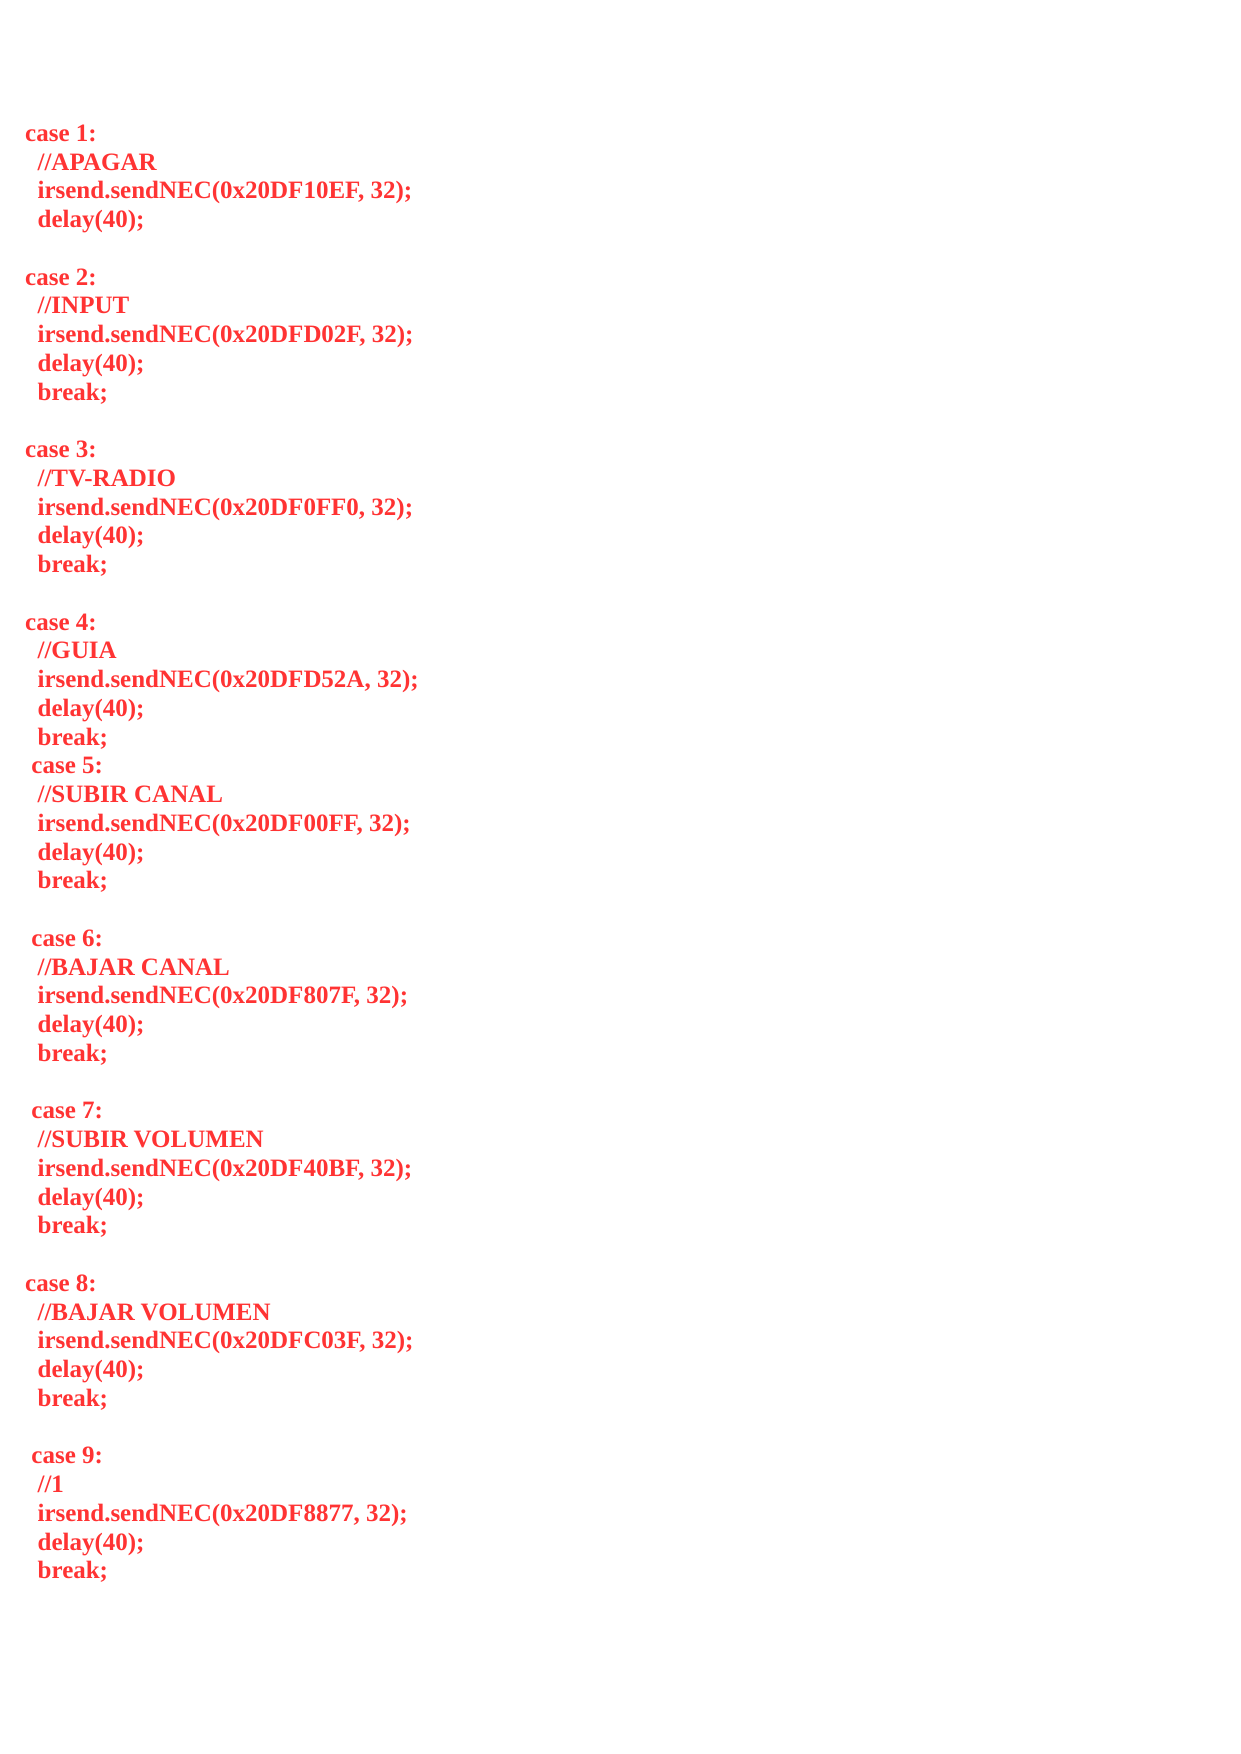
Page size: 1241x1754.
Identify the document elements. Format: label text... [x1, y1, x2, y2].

text //SUBIR CANAL [0, 779, 1240, 808]
text delay(40); [0, 1354, 1240, 1383]
text break; [0, 1038, 1240, 1067]
text delay(40); [0, 1527, 1240, 1556]
text break; [0, 377, 1240, 406]
text case 9: [0, 1441, 1240, 1469]
text break; [0, 549, 1240, 578]
text irsend.sendNEC(0x20DF00FF, 32); [0, 808, 1240, 837]
text delay(40); [0, 521, 1240, 549]
text //BAJAR VOLUMEN [0, 1297, 1240, 1326]
text break; [0, 1556, 1240, 1584]
text break; [0, 1211, 1240, 1239]
text case 5: [0, 751, 1240, 779]
text //1 [0, 1469, 1240, 1498]
text delay(40); [0, 204, 1240, 233]
text //INPUT [0, 291, 1240, 319]
text case 3: [0, 434, 1240, 463]
text case 8: [0, 1268, 1240, 1297]
text case 1: [0, 118, 1240, 147]
text //BAJAR CANAL [0, 952, 1240, 981]
text irsend.sendNEC(0x20DF0FF0, 32); [0, 492, 1240, 521]
text irsend.sendNEC(0x20DFC03F, 32); [0, 1326, 1240, 1354]
text irsend.sendNEC(0x20DF40BF, 32); [0, 1153, 1240, 1182]
text //GUIA [0, 636, 1240, 664]
text break; [0, 1383, 1240, 1412]
text case 4: [0, 607, 1240, 636]
text case 2: [0, 262, 1240, 291]
text break; [0, 722, 1240, 751]
text delay(40); [0, 1009, 1240, 1038]
text break; [0, 866, 1240, 894]
text irsend.sendNEC(0x20DF10EF, 32); [0, 176, 1240, 204]
text irsend.sendNEC(0x20DF807F, 32); [0, 981, 1240, 1009]
text delay(40); [0, 348, 1240, 377]
text delay(40); [0, 693, 1240, 722]
text irsend.sendNEC(0x20DFD52A, 32); [0, 664, 1240, 693]
text irsend.sendNEC(0x20DF8877, 32); [0, 1498, 1240, 1527]
text case 6: [0, 923, 1240, 952]
text delay(40); [0, 1182, 1240, 1211]
text case 7: [0, 1096, 1240, 1124]
text delay(40); [0, 837, 1240, 866]
text //SUBIR VOLUMEN [0, 1124, 1240, 1153]
text //APAGAR [0, 147, 1240, 176]
text irsend.sendNEC(0x20DFD02F, 32); [0, 319, 1240, 348]
text //TV-RADIO [0, 463, 1240, 492]
